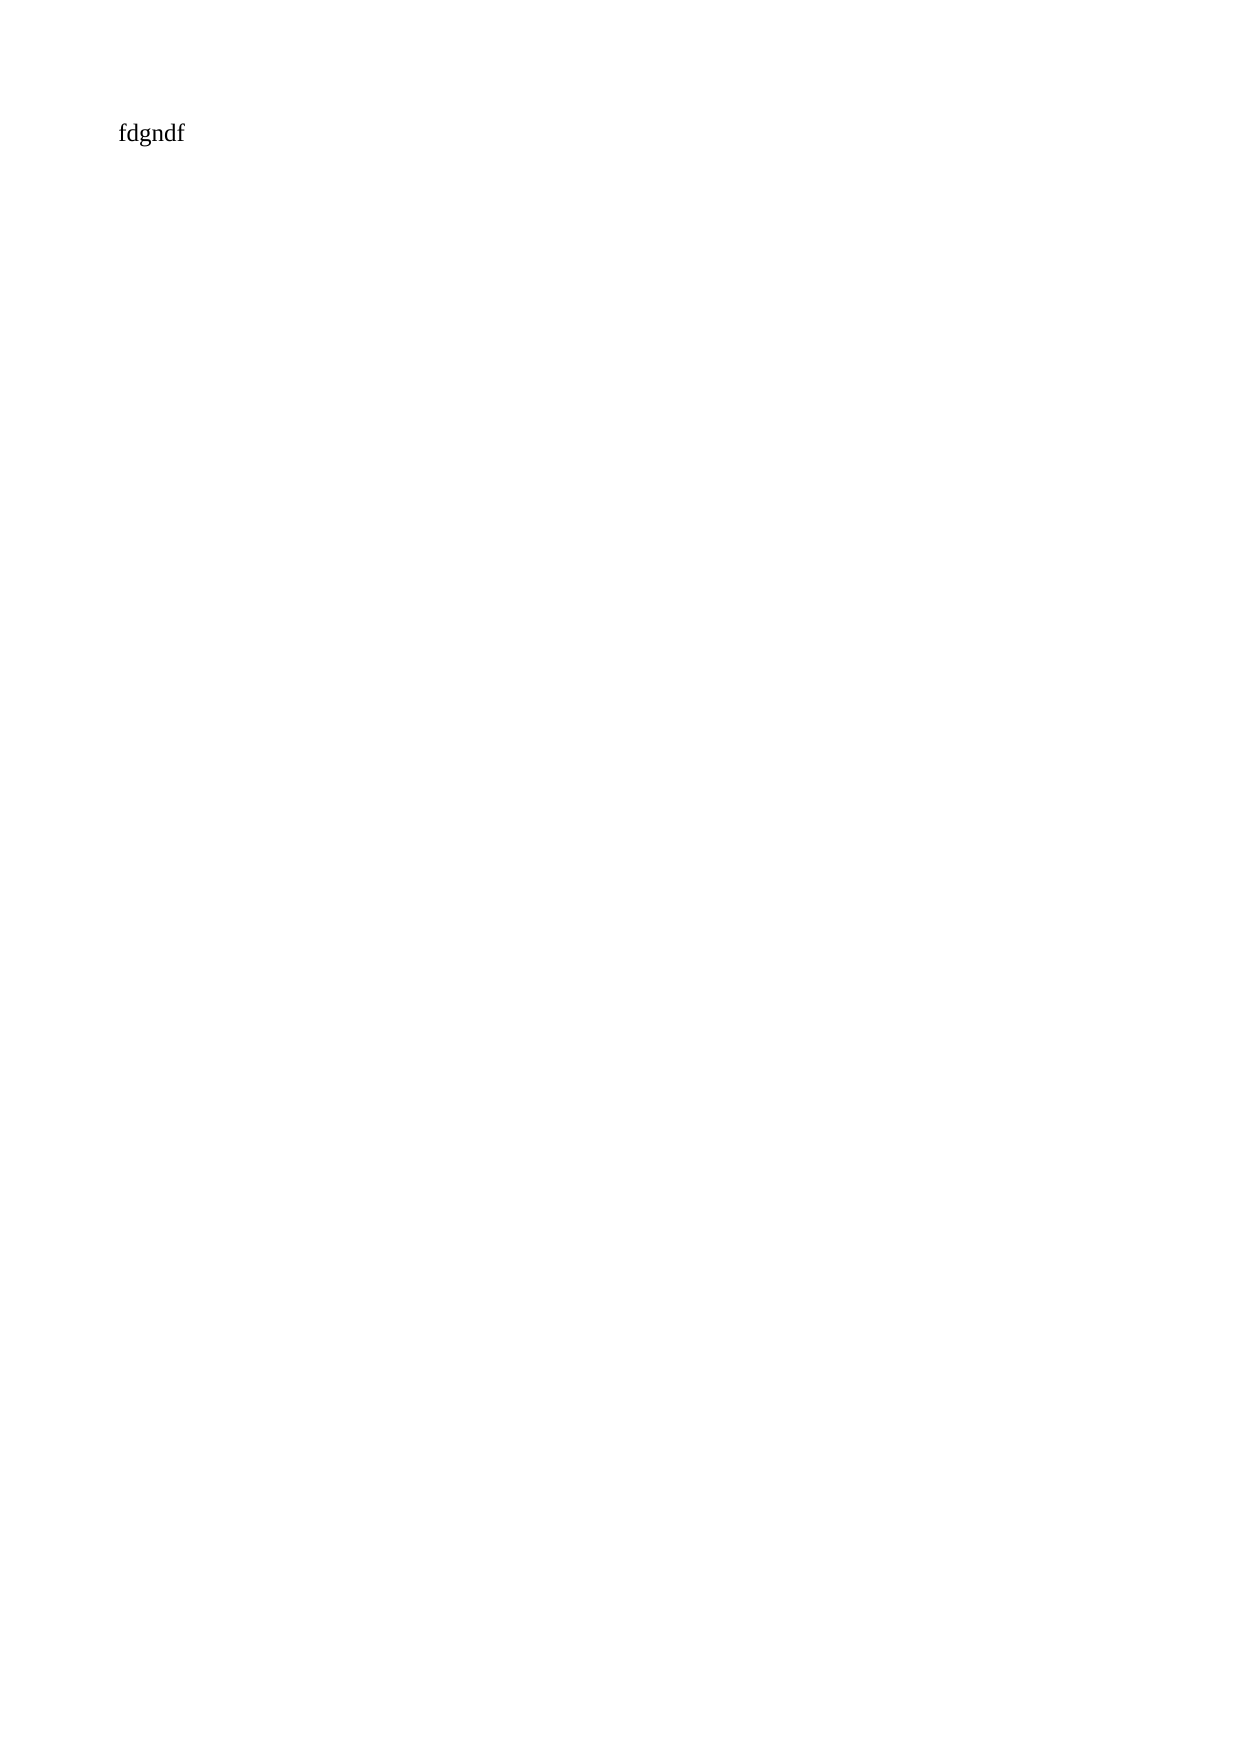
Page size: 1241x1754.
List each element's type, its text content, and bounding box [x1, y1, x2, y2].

text fdgndf [118, 118, 1122, 147]
